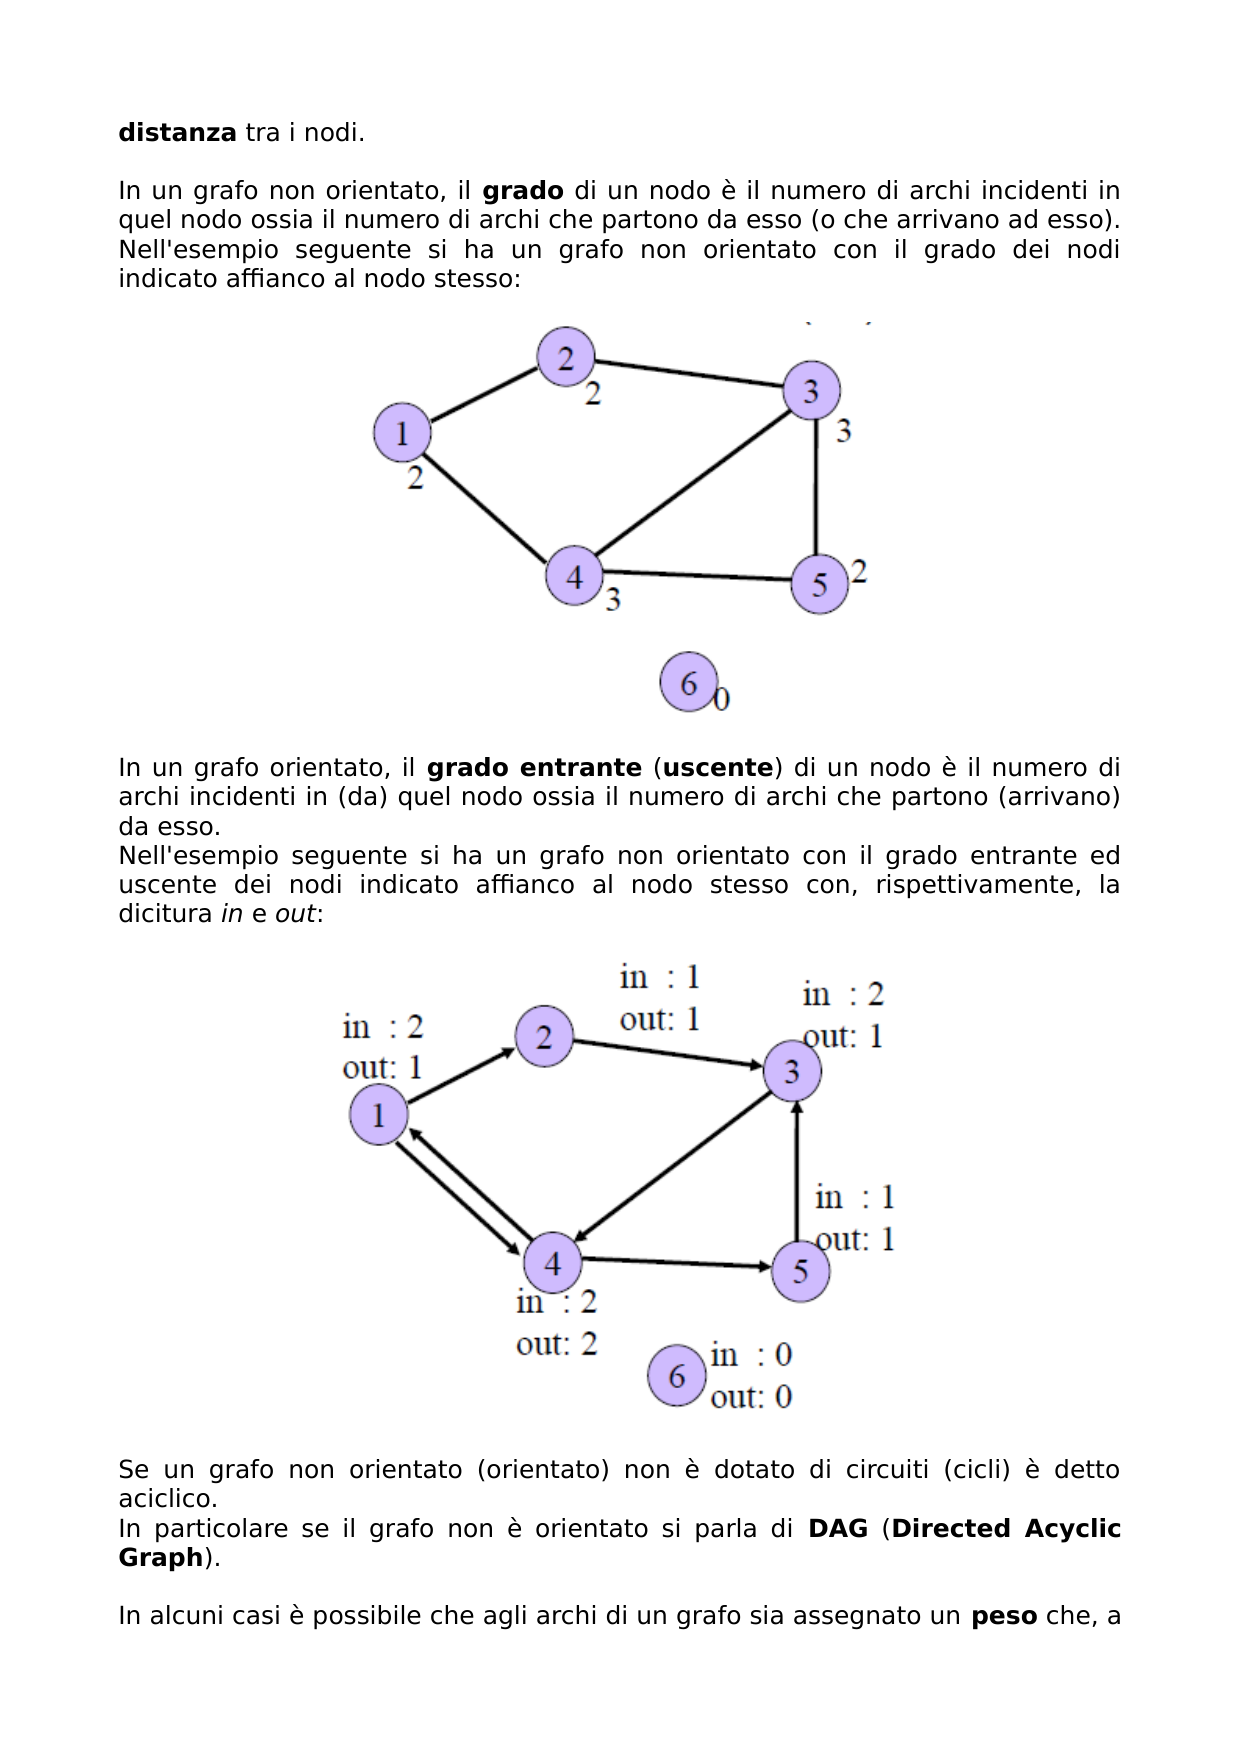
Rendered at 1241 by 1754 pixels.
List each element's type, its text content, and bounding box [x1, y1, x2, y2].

text In alcuni casi è possibile che agli archi di un grafo sia assegnato un peso che, a [118, 1601, 1122, 1631]
text In particolare se il grafo non è orientato si parla di DAG (Directed Acyclic Graph). [118, 1514, 1122, 1572]
picture [363, 322, 877, 725]
text Nell'esempio seguente si ha un grafo non orientato con il grado entrante ed uscente dei nodi indicato affianco al nodo stesso con, rispettivamente, la dicitura in e out: [118, 841, 1122, 928]
text In un grafo orientato, il grado entrante (uscente) di un nodo è il numero di archi incidenti in (da) quel nodo ossia il numero di archi che partono (arrivano) da esso. [118, 753, 1122, 841]
picture [330, 957, 910, 1427]
text distanza tra i nodi. [118, 118, 1122, 147]
text Se un grafo non orientato (orientato) non è dotato di circuiti (cicli) è detto aciclico. [118, 1456, 1122, 1514]
text In un grafo non orientato, il grado di un nodo è il numero di archi incidenti in quel nodo ossia il numero di archi che partono da esso (o che arrivano ad esso). [118, 176, 1122, 235]
text Nell'esempio seguente si ha un grafo non orientato con il grado dei nodi indicato affianco al nodo stesso: [118, 235, 1122, 293]
